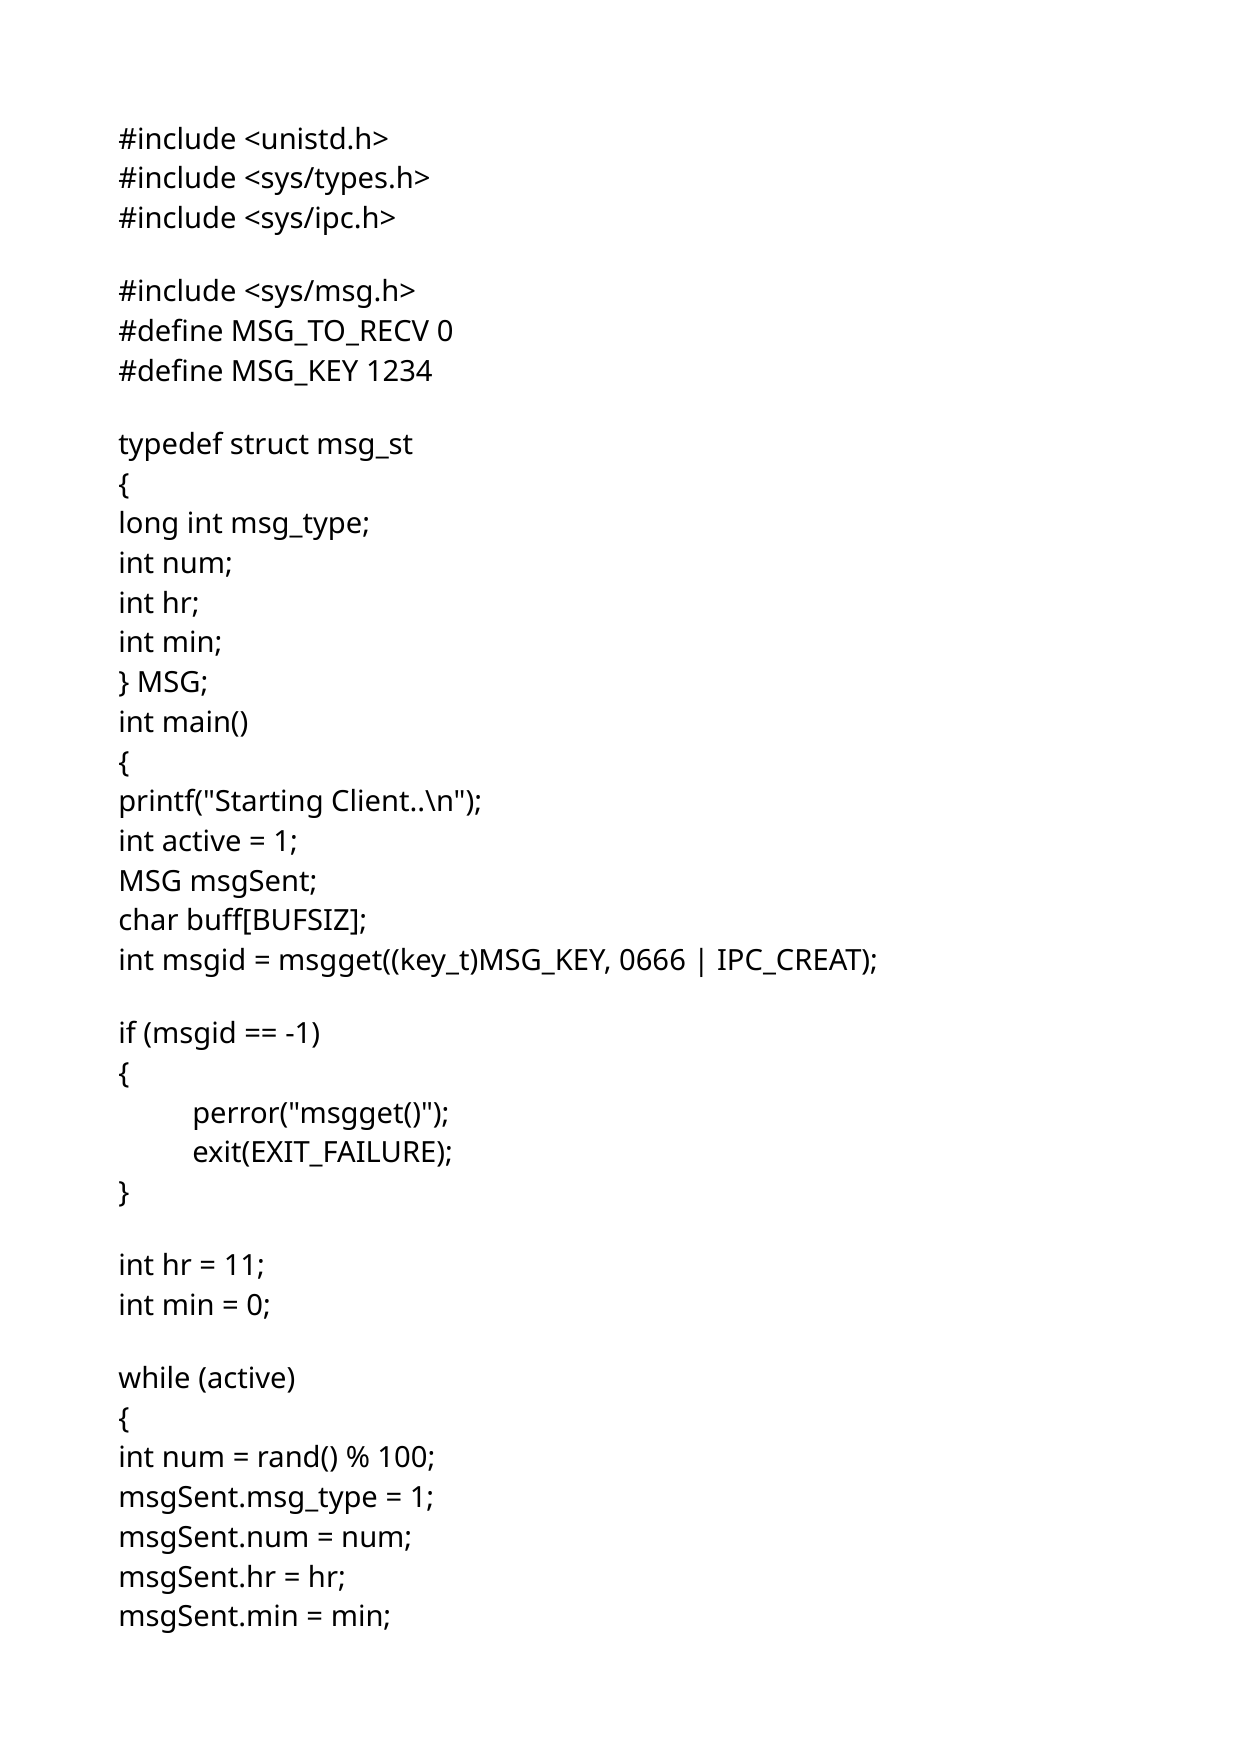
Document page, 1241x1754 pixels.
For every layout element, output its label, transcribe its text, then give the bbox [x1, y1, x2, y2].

text int main() [118, 701, 1122, 741]
text int num = rand() % 100; [118, 1437, 1122, 1476]
text #define MSG_KEY 1234 [118, 350, 1122, 390]
text char buff[BUFSIZ]; [118, 899, 1122, 939]
text int hr; [118, 582, 1122, 622]
text long int msg_type; [118, 503, 1122, 542]
text MSG msgSent; [118, 860, 1122, 899]
text while (active) [118, 1357, 1122, 1397]
text #include <sys/types.h> [118, 158, 1122, 197]
text int min; [118, 622, 1122, 661]
text { [118, 741, 1122, 781]
text int num; [118, 542, 1122, 582]
text #include <sys/ipc.h> [118, 197, 1122, 237]
text #include <sys/msg.h> [118, 271, 1122, 310]
text } [118, 1171, 1122, 1211]
text exit(EXIT_FAILURE); [118, 1132, 1122, 1171]
text int active = 1; [118, 820, 1122, 860]
text msgSent.msg_type = 1; [118, 1476, 1122, 1516]
text { [118, 463, 1122, 503]
text typedef struct msg_st [118, 423, 1122, 463]
text msgSent.hr = hr; [118, 1556, 1122, 1596]
text int hr = 11; [118, 1244, 1122, 1284]
text if (msgid == -1) [118, 1012, 1122, 1052]
text { [118, 1052, 1122, 1092]
text printf("Starting Client..\n"); [118, 781, 1122, 820]
text #include <unistd.h> [118, 118, 1122, 158]
text msgSent.num = num; [118, 1516, 1122, 1556]
text int min = 0; [118, 1284, 1122, 1324]
text perror("msgget()"); [118, 1092, 1122, 1132]
text msgSent.min = min; [118, 1596, 1122, 1635]
text } MSG; [118, 661, 1122, 701]
text #define MSG_TO_RECV 0 [118, 310, 1122, 350]
text { [118, 1397, 1122, 1437]
text int msgid = msgget((key_t)MSG_KEY, 0666 | IPC_CREAT); [118, 939, 1122, 979]
